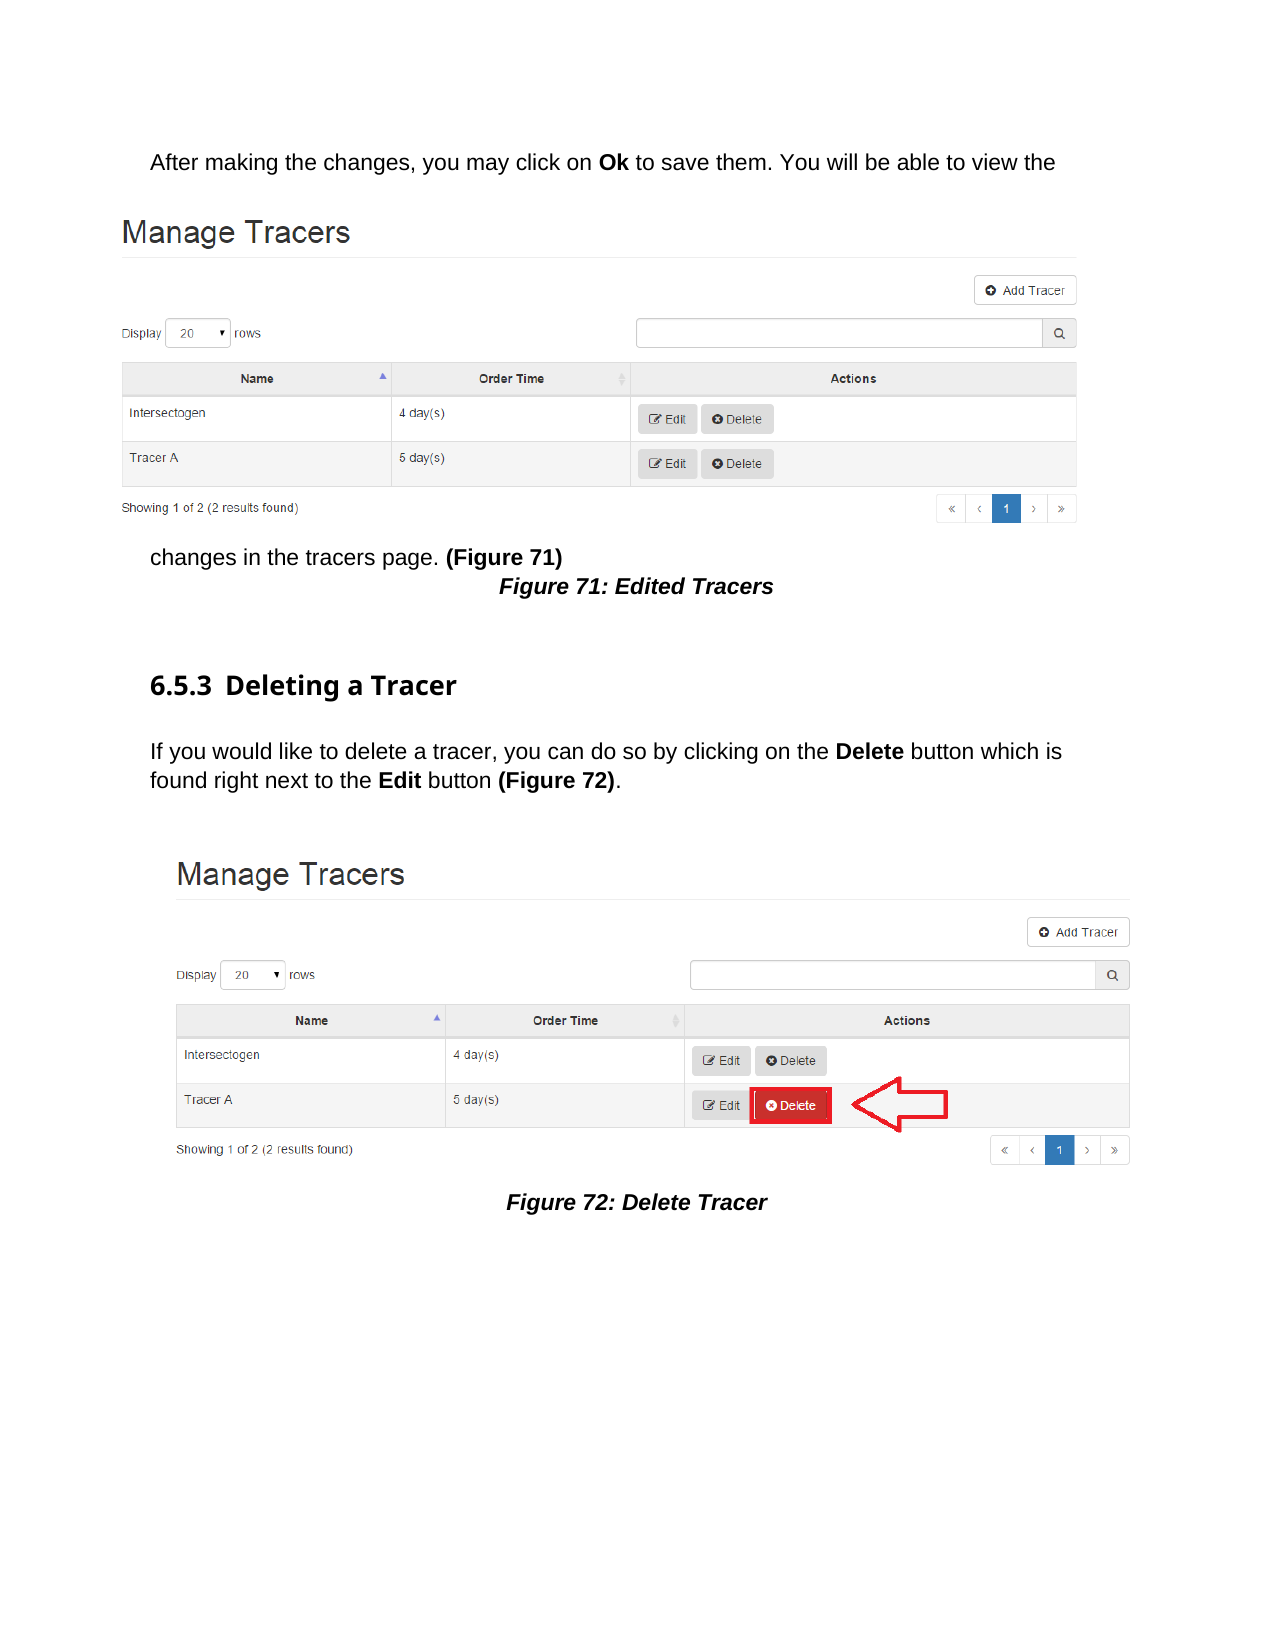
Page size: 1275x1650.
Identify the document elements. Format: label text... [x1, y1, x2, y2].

picture [115, 210, 1091, 526]
text Figure 71: Edited Tracers [150, 574, 1125, 600]
text Figure 72: Delete Tracer [150, 1190, 1125, 1215]
text After making the changes, you may click on Ok to save them. You will be able to view the changes in the tracers page. (Figure 71) [150, 150, 1125, 570]
picture [168, 845, 1144, 1168]
subtitle 6.5.3 Deleting a Tracer [150, 667, 1125, 703]
text If you would like to delete a tracer, you can do so by clicking on the Delete button which is found right next to the Edit button (Figure 72). [150, 738, 1125, 793]
